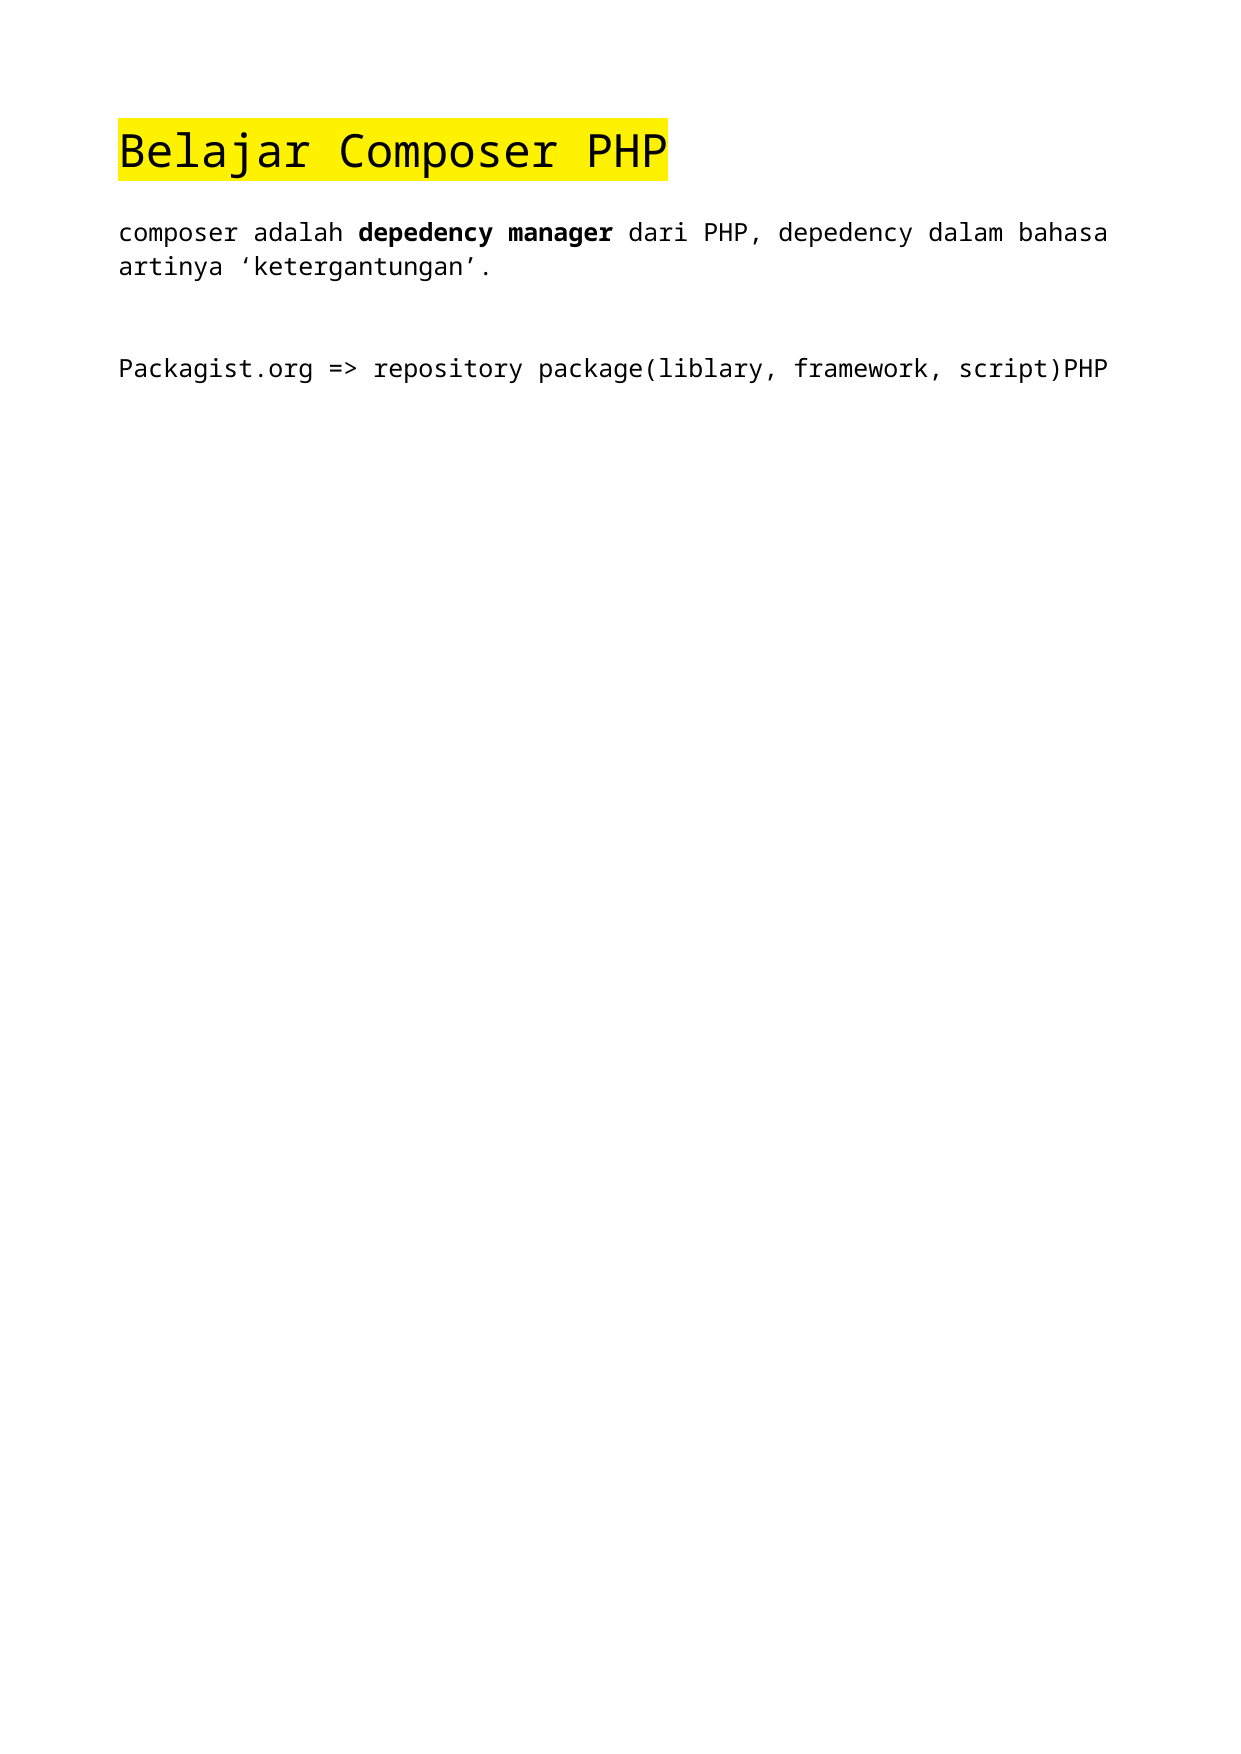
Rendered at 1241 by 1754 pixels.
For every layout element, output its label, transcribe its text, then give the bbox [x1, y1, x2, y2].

text composer adalah depedency manager dari PHP, depedency dalam bahasa artinya ‘ketergantungan’. [118, 214, 1122, 283]
text Packagist.org => repository package(liblary, framework, script)PHP [118, 351, 1122, 385]
text Belajar Composer PHP [118, 118, 1122, 181]
